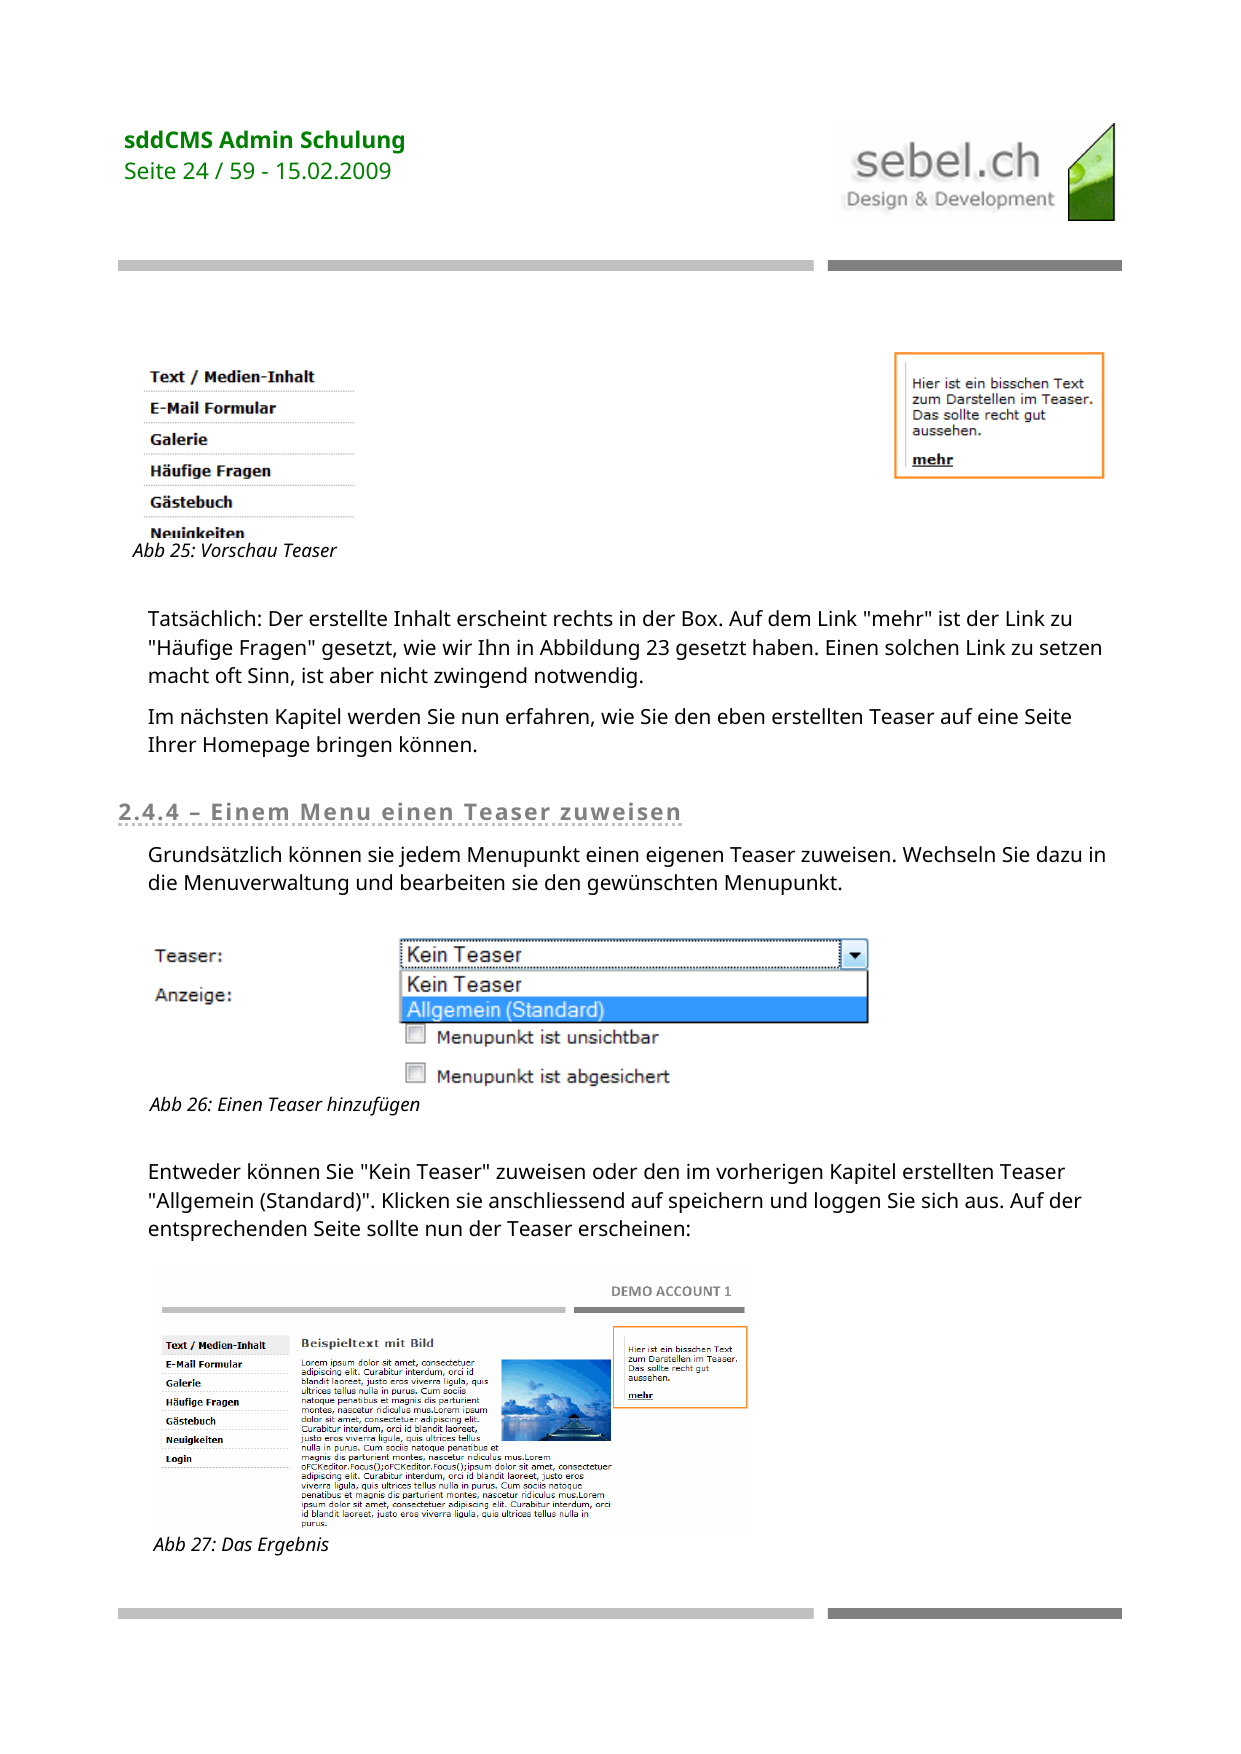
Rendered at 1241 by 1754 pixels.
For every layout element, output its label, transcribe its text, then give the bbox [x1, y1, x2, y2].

text Abb 25: Vorschau Teaser [133, 538, 1107, 563]
text Tatsächlich: Der erstellte Inhalt erscheint rechts in der Box. Auf dem Link "mehr" ist der Link zu "Häufige Fragen" gesetzt, wie wir Ihn in Abbildung 23 gesetzt haben. Einen solchen Link zu setzen macht oft Sinn, ist aber nicht zwingend notwendig. [148, 604, 1122, 689]
text [154, 1257, 752, 1269]
picture [132, 352, 1108, 538]
text Entweder können Sie "Kein Teaser" zuweisen oder den im vorherigen Kapitel erstellten Teaser "Allgemein (Standard)". Klicken sie anschliessend auf speichern und loggen Sie sich aus. Auf der entsprechenden Seite sollte nun der Teaser erscheinen: [148, 1157, 1122, 1243]
picture [118, 260, 1122, 271]
picture [149, 934, 875, 1091]
subtitle 2.4.4 – Einem Menu einen Teaser zuweisen [118, 796, 1122, 828]
text Abb 26: Einen Teaser hinzufügen [150, 1091, 875, 1116]
text Abb 27: Das Ergebnis [154, 1531, 752, 1557]
picture [118, 1608, 1122, 1619]
text Im nächsten Kapitel werden Sie nun erfahren, wie Sie den eben erstellten Teaser auf eine Seite Ihrer Homepage bringen können. [148, 702, 1122, 759]
text Grundsätzlich können sie jedem Menupunkt einen eigenen Teaser zuweisen. Wechseln Sie dazu in die Menuverwaltung und bearbeiten sie den gewünschten Menupunkt. [148, 840, 1122, 897]
picture [153, 1269, 753, 1531]
